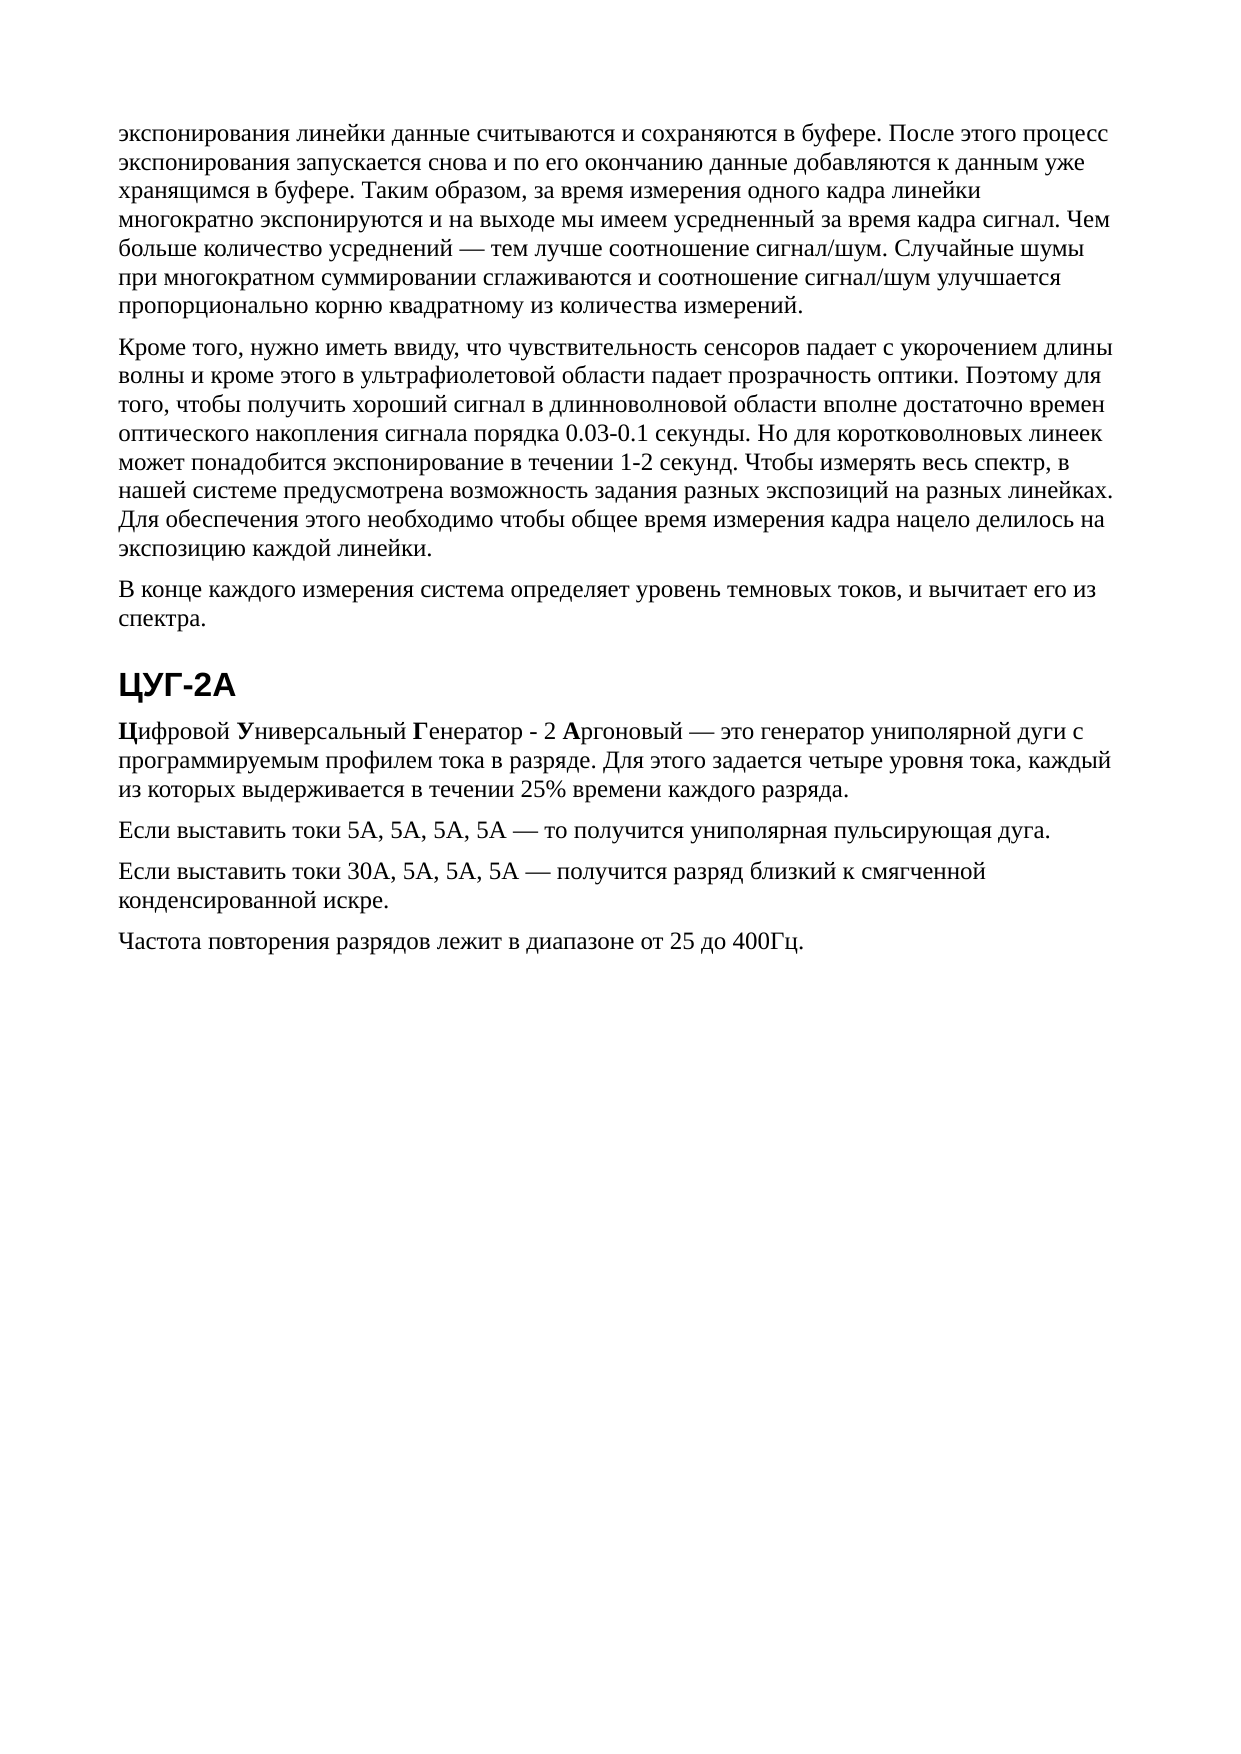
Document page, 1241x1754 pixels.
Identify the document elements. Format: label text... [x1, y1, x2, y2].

text Цифровой Универсальный Генератор - 2 Аргоновый — это генератор униполярной дуги с программируемым профилем тока в разряде. Для этого задается четыре уровня тока, каждый из которых выдерживается в течении 25% времени каждого разряда. [118, 716, 1122, 803]
text Частота повторения разрядов лежит в диапазоне от 25 до 400Гц. [118, 926, 1122, 955]
text Если выставить токи 30А, 5А, 5А, 5А — получится разряд близкий к смягченной конденсированной искре. [118, 856, 1122, 914]
text Кроме того, нужно иметь ввиду, что чувствительность сенсоров падает с укорочением длины волны и кроме этого в ультрафиолетовой области падает прозрачность оптики. Поэтому для того, чтобы получить хороший сигнал в длинноволновой области вполне достаточно времен оптического накопления сигнала порядка 0.03-0.1 секунды. Но для коротковолновых линеек может понадобится экспонирование в течении 1-2 секунд. Чтобы измерять весь спектр, в нашей системе предусмотрена возможность задания разных экспозиций на разных линейках. Для обеспечения этого необходимо чтобы общее время измерения кадра нацело делилось на экспозицию каждой линейки. [118, 332, 1122, 562]
subtitle ЦУГ-2А [118, 665, 1122, 704]
text экспонирования линейки данные считываются и сохраняются в буфере. После этого процесс экспонирования запускается снова и по его окончанию данные добавляются к данным уже хранящимся в буфере. Таким образом, за время измерения одного кадра линейки многократно экспонируются и на выходе мы имеем усредненный за время кадра сигнал. Чем больше количество усреднений — тем лучше соотношение сигнал/шум. Случайные шумы при многократном суммировании сглаживаются и соотношение сигнал/шум улучшается пропорционально корню квадратному из количества измерений. [118, 118, 1122, 319]
text Если выставить токи 5А, 5А, 5А, 5А — то получится униполярная пульсирующая дуга. [118, 815, 1122, 844]
text В конце каждого измерения система определяет уровень темновых токов, и вычитает его из спектра. [118, 574, 1122, 632]
